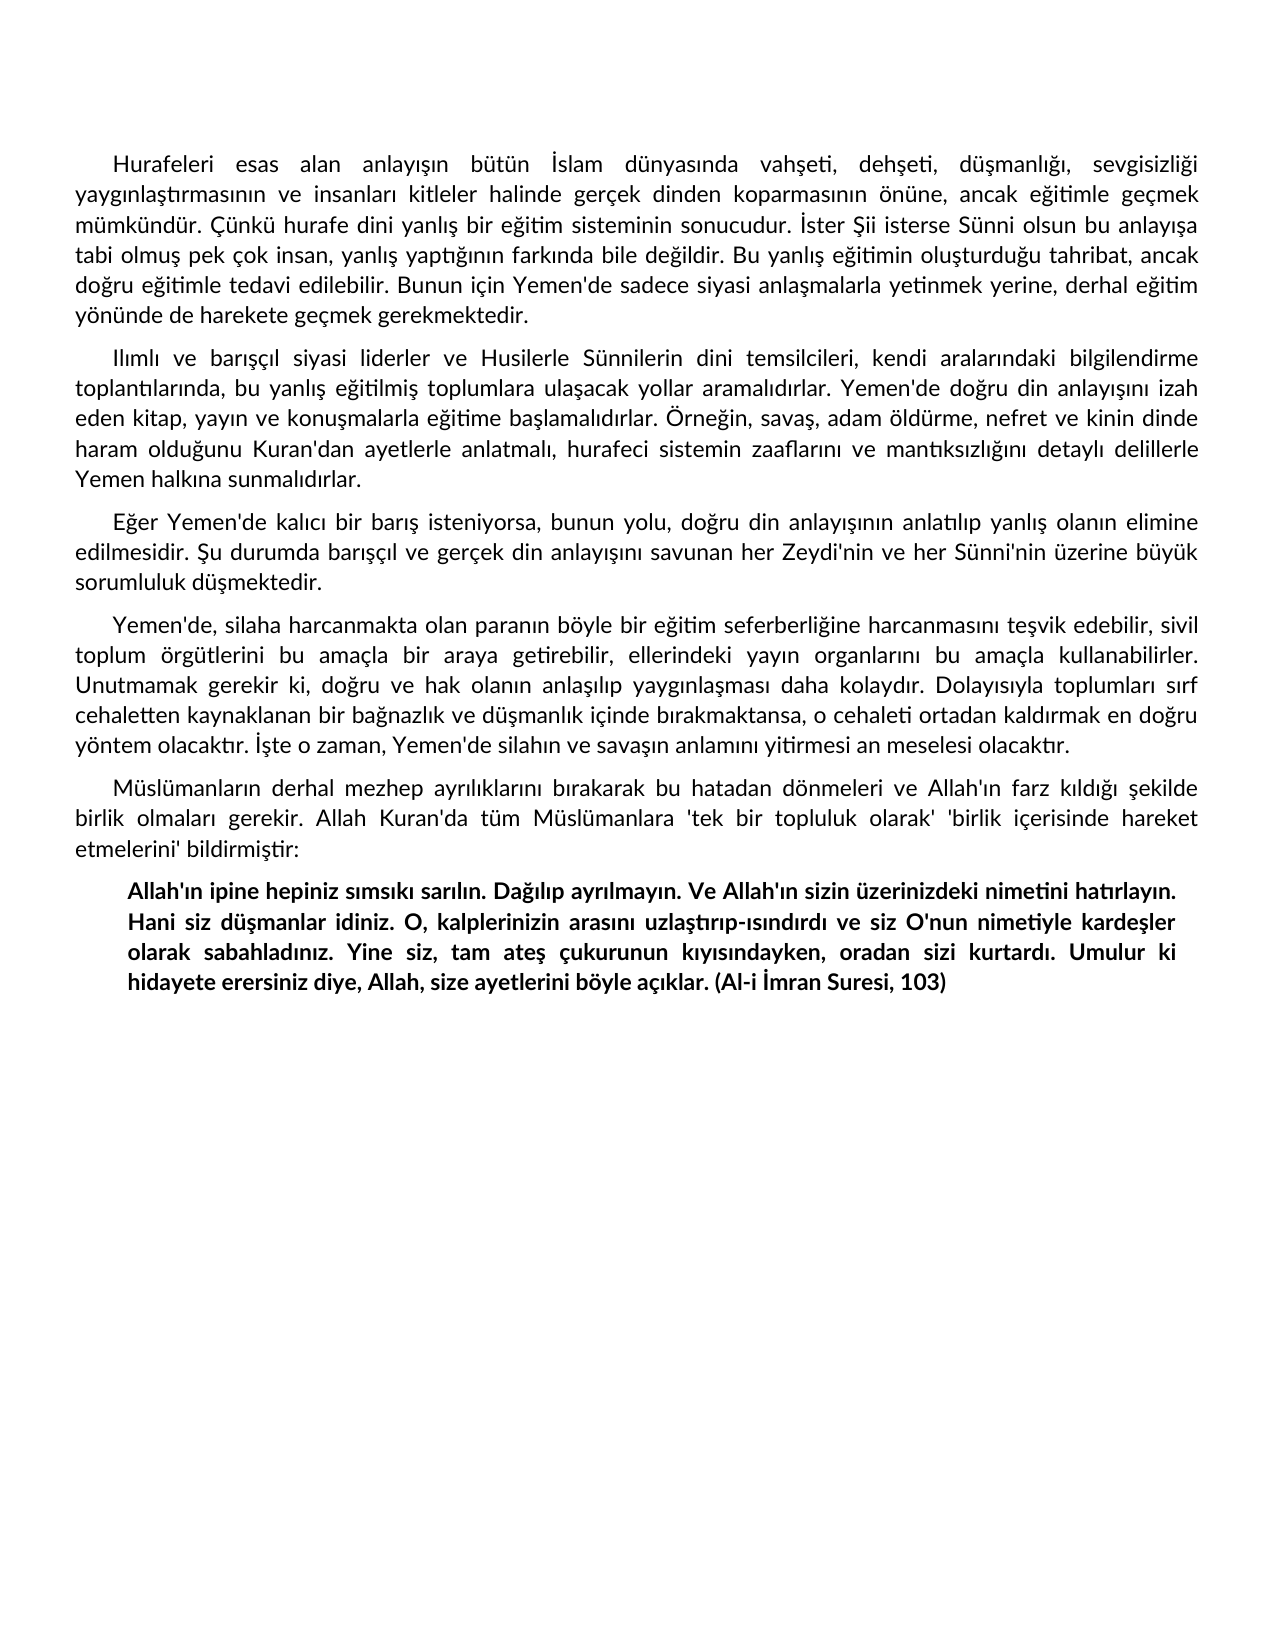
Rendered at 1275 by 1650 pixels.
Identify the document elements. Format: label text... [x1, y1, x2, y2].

text Allah'ın ipine hepiniz sımsıkı sarılın. Dağılıp ayrılmayın. Ve Allah'ın sizin üzerinizdeki nimetini hatırlayın. Hani siz düşmanlar idiniz. O, kalplerinizin arasını uzlaştırıp-ısındırdı ve siz O'nun nimetiyle kardeşler olarak sabahladınız. Yine siz, tam ateş çukurunun kıyısındayken, oradan sizi kurtardı. Umulur ki hidayete erersiniz diye, Allah, size ayetlerini böyle açıklar. (Al-i İmran Suresi, 103) [127, 877, 1177, 995]
text Hurafeleri esas alan anlayışın bütün İslam dünyasında vahşeti, dehşeti, düşmanlığı, sevgisizliği yaygınlaştırmasının ve insanları kitleler halinde gerçek dinden koparmasının önüne, ancak eğitimle geçmek mümkündür. Çünkü hurafe dini yanlış bir eğitim sisteminin sonucudur. İster Şii isterse Sünni olsun bu anlayışa tabi olmuş pek çok insan, yanlış yaptığının farkında bile değildir. Bu yanlış eğitimin oluşturduğu tahribat, ancak doğru eğitimle tedavi edilebilir. Bunun için Yemen'de sadece siyasi anlaşmalarla yetinmek yerine, derhal eğitim yönünde de harekete geçmek gerekmektedir. [75, 150, 1200, 328]
text Eğer Yemen'de kalıcı bir barış isteniyorsa, bunun yolu, doğru din anlayışının anlatılıp yanlış olanın elimine edilmesidir. Şu durumda barışçıl ve gerçek din anlayışını savunan her Zeydi'nin ve her Sünni'nin üzerine büyük sorumluluk düşmektedir. [75, 507, 1200, 595]
text Ilımlı ve barışçıl siyasi liderler ve Husilerle Sünnilerin dini temsilcileri, kendi aralarındaki bilgilendirme toplantılarında, bu yanlış eğitilmiş toplumlara ulaşacak yollar aramalıdırlar. Yemen'de doğru din anlayışını izah eden kitap, yayın ve konuşmalarla eğitime başlamalıdırlar. Örneğin, savaş, adam öldürme, nefret ve kinin dinde haram olduğunu Kuran'dan ayetlerle anlatmalı, hurafeci sistemin zaaflarını ve mantıksızlığını detaylı delillerle Yemen halkına sunmalıdırlar. [75, 344, 1200, 492]
text Yemen'de, silaha harcanmakta olan paranın böyle bir eğitim seferberliğine harcanmasını teşvik edebilir, sivil toplum örgütlerini bu amaçla bir araya getirebilir, ellerindeki yayın organlarını bu amaçla kullanabilirler. Unutmamak gerekir ki, doğru ve hak olanın anlaşılıp yaygınlaşması daha kolaydır. Dolayısıyla toplumları sırf cehaletten kaynaklanan bir bağnazlık ve düşmanlık içinde bırakmaktansa, o cehaleti ortadan kaldırmak en doğru yöntem olacaktır. İşte o zaman, Yemen'de silahın ve savaşın anlamını yitirmesi an meselesi olacaktır. [75, 610, 1200, 759]
text Müslümanların derhal mezhep ayrılıklarını bırakarak bu hatadan dönmeleri ve Allah'ın farz kıldığı şekilde birlik olmaları gerekir. Allah Kuran'da tüm Müslümanlara 'tek bir topluluk olarak' 'birlik içerisinde hareket etmelerini' bildirmiştir: [75, 774, 1200, 862]
